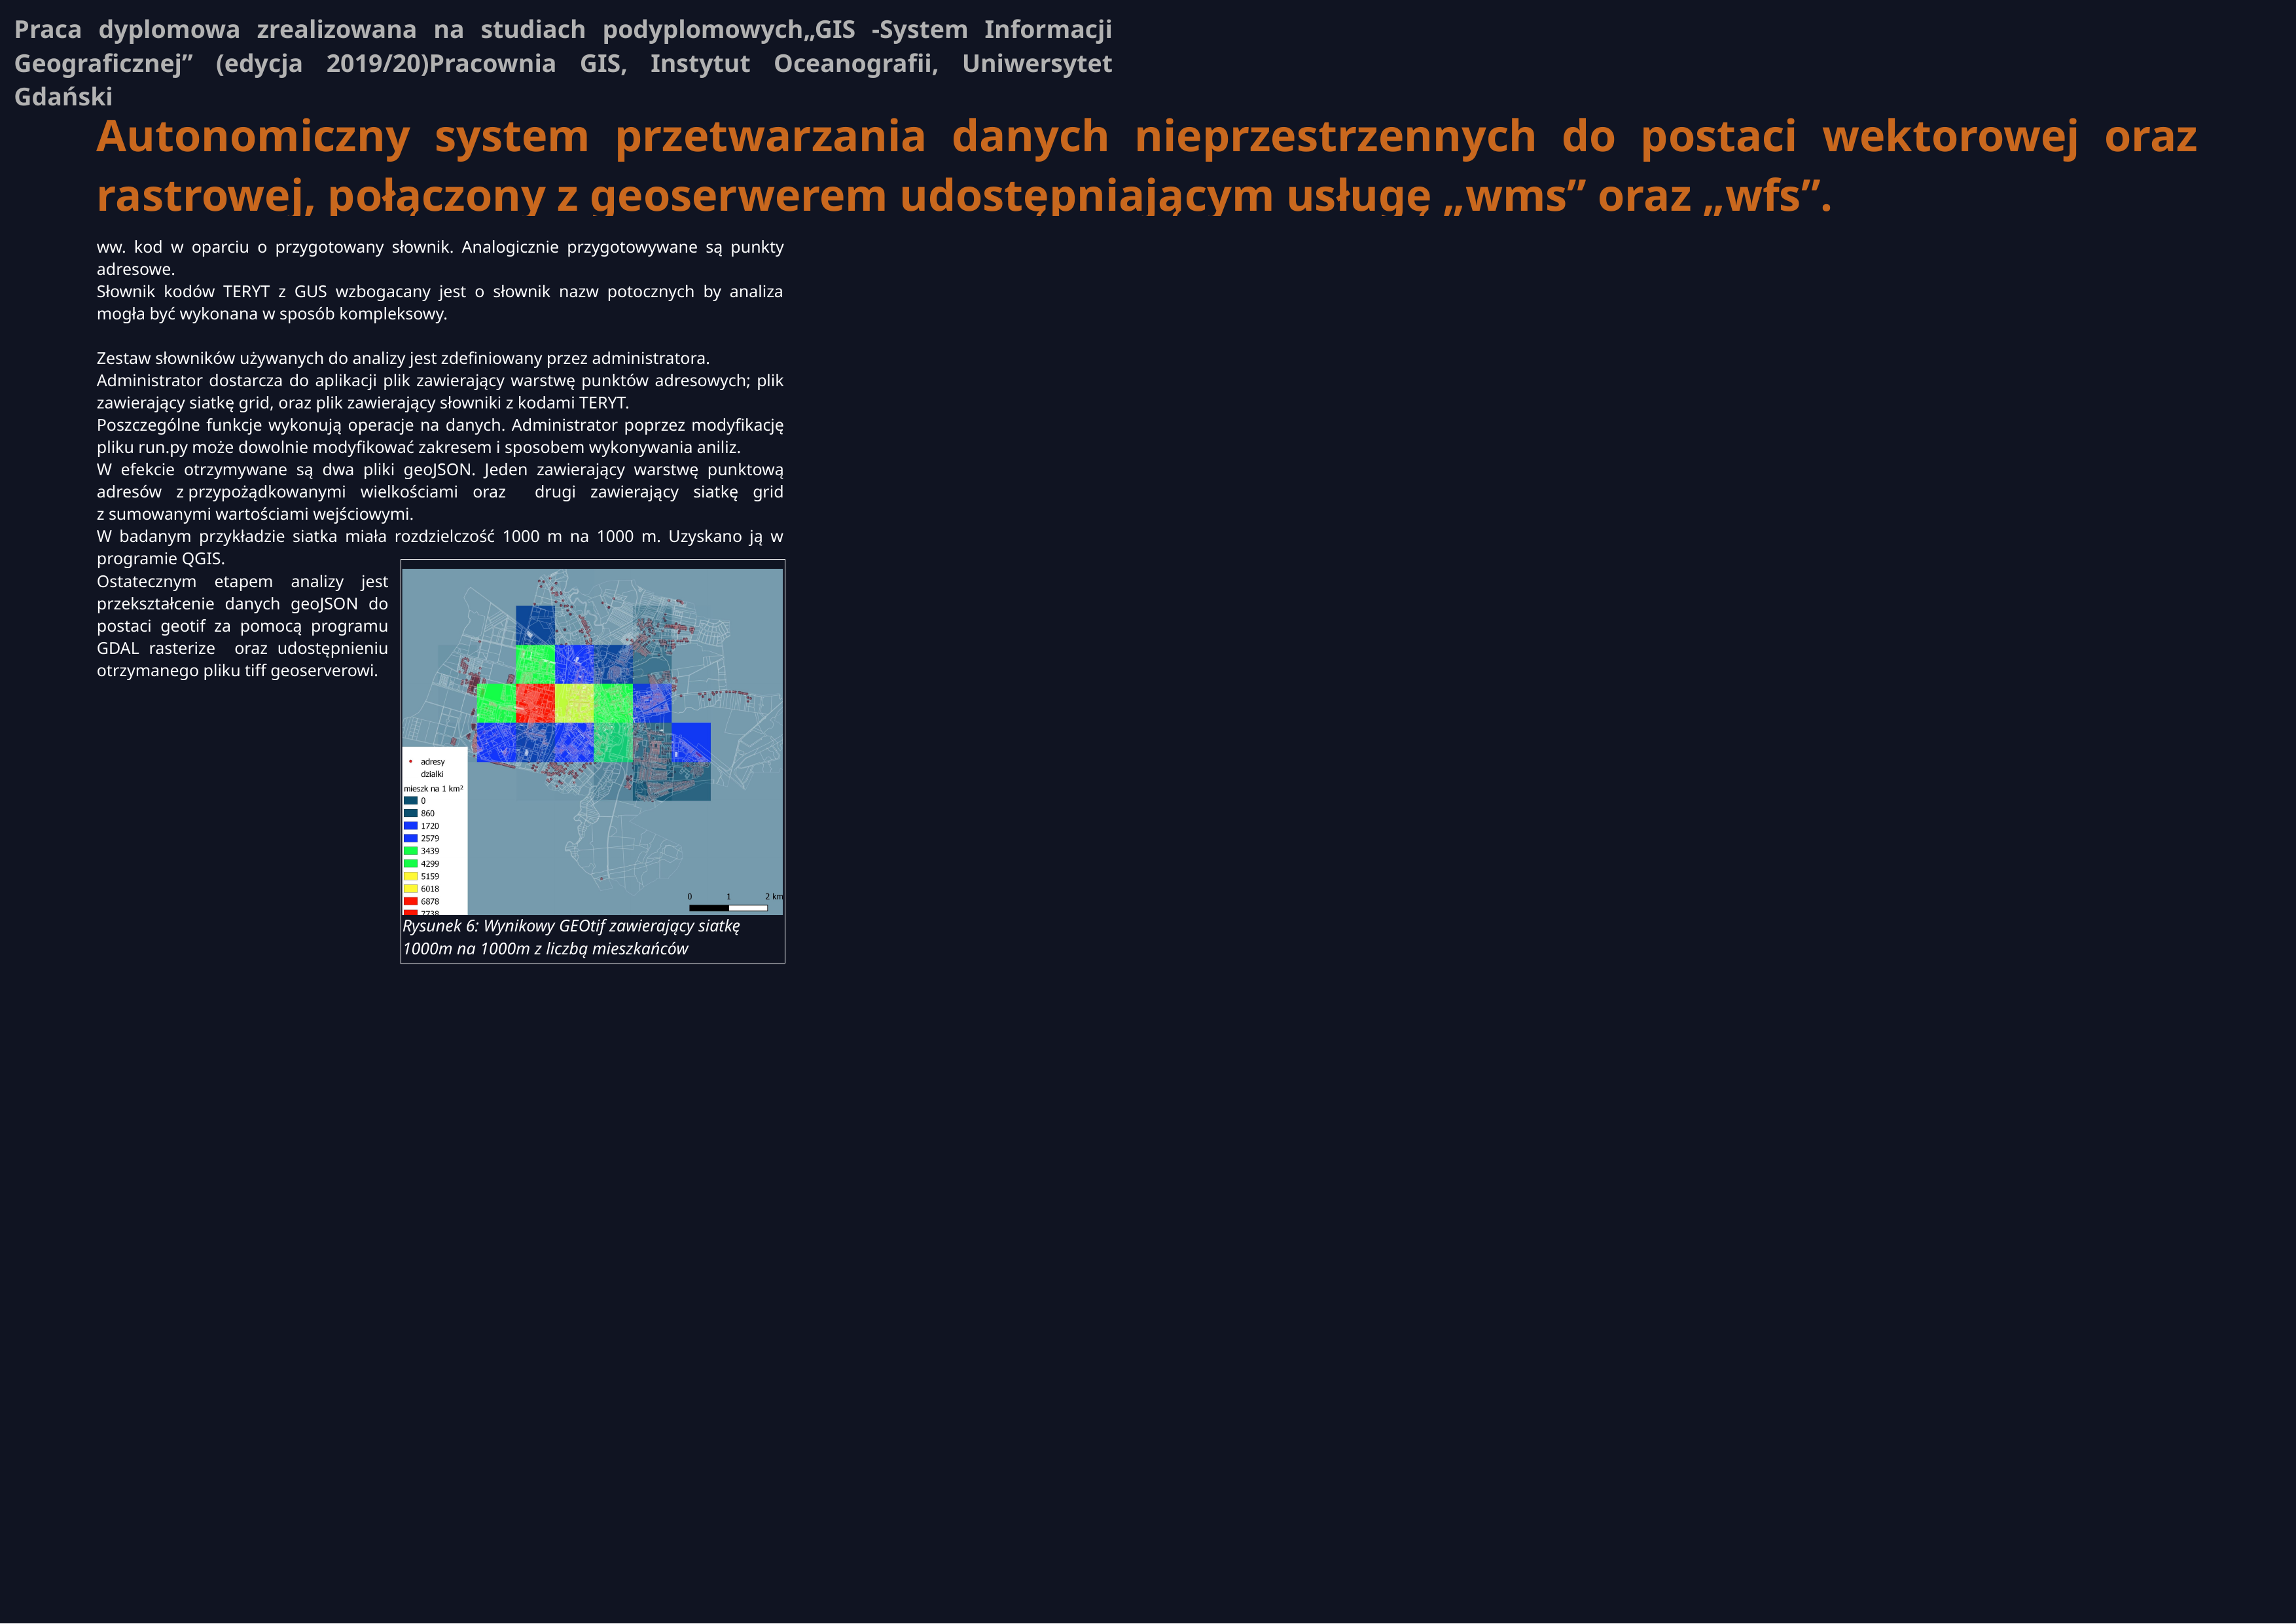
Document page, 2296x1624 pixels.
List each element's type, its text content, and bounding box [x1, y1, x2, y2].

picture [402, 569, 783, 915]
text Zestaw słowników używanych do analizy jest zdefiniowany przez administratora. [97, 346, 785, 369]
text ww. kod w oparciu o przygotowany słownik. Analogicznie przygotowywane są punkty adresowe. [97, 235, 785, 280]
text Ostatecznym etapem analizy jest przekształcenie danych geoJSON do postaci geotif za pomocą programu GDAL rasterize oraz udostępnieniu otrzymanego pliku tiff geoserverowi. [97, 569, 401, 681]
text W badanym przykładzie siatka miała rozdzielczość 1000 m na 1000 m. Uzyskano ją w programie QGIS. [97, 525, 785, 569]
text Rysunek 6: Wynikowy GEOtif zawierający siatkę 1000m na 1000m z liczbą mieszkańców [402, 915, 783, 959]
text Poszczególne funkcje wykonują operacje na danych. Administrator poprzez modyfikację pliku run.py może dowolnie modyfikować zakresem i sposobem wykonywania aniliz. [97, 414, 785, 458]
text W efekcie otrzymywane są dwa pliki geoJSON. Jeden zawierający warstwę punktową adresów z przypożądkowanymi wielkościami oraz drugi zawierający siatkę grid z sumowanymi wartościami wejściowymi. [97, 458, 785, 525]
text Administrator dostarcza do aplikacji plik zawierający warstwę punktów adresowych; plik zawierający siatkę grid, oraz plik zawierający słowniki z kodami TERYT. [97, 369, 785, 414]
text [401, 560, 785, 964]
text Słownik kodów TERYT z GUS wzbogacany jest o słownik nazw potocznych by analiza mogła być wykonana w sposób kompleksowy. [97, 280, 785, 325]
